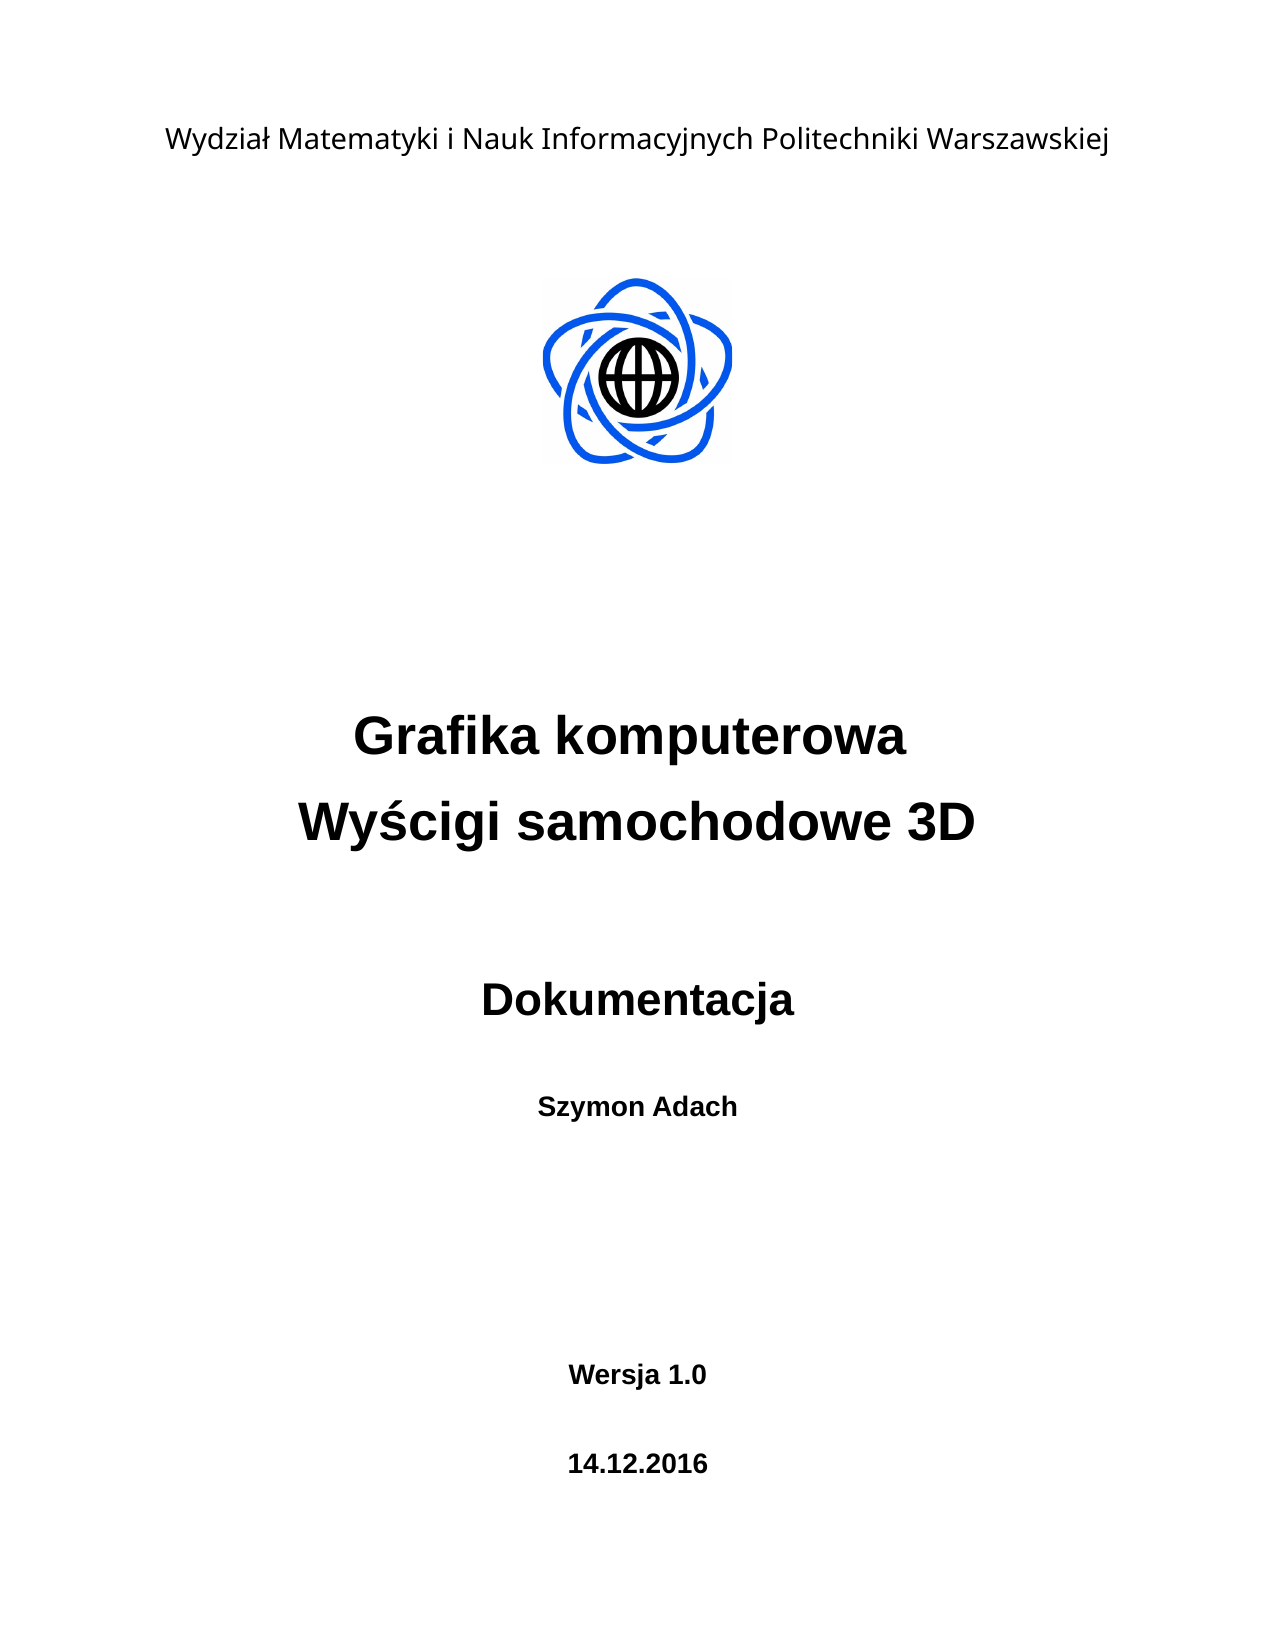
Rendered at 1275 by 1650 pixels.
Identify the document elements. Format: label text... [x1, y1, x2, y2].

text Wydział Matematyki i Nauk Informacyjnych Politechniki Warszawskiej [118, 118, 1157, 158]
text Dokumentacja [118, 876, 1157, 1025]
text 14.12.2016 [118, 1447, 1157, 1480]
text Wersja 1.0 [118, 1358, 1157, 1390]
text Szymon Adach [118, 1090, 1157, 1122]
text Grafika komputerowa Wyścigi samochodowe 3D [118, 704, 1157, 852]
picture [542, 278, 733, 464]
